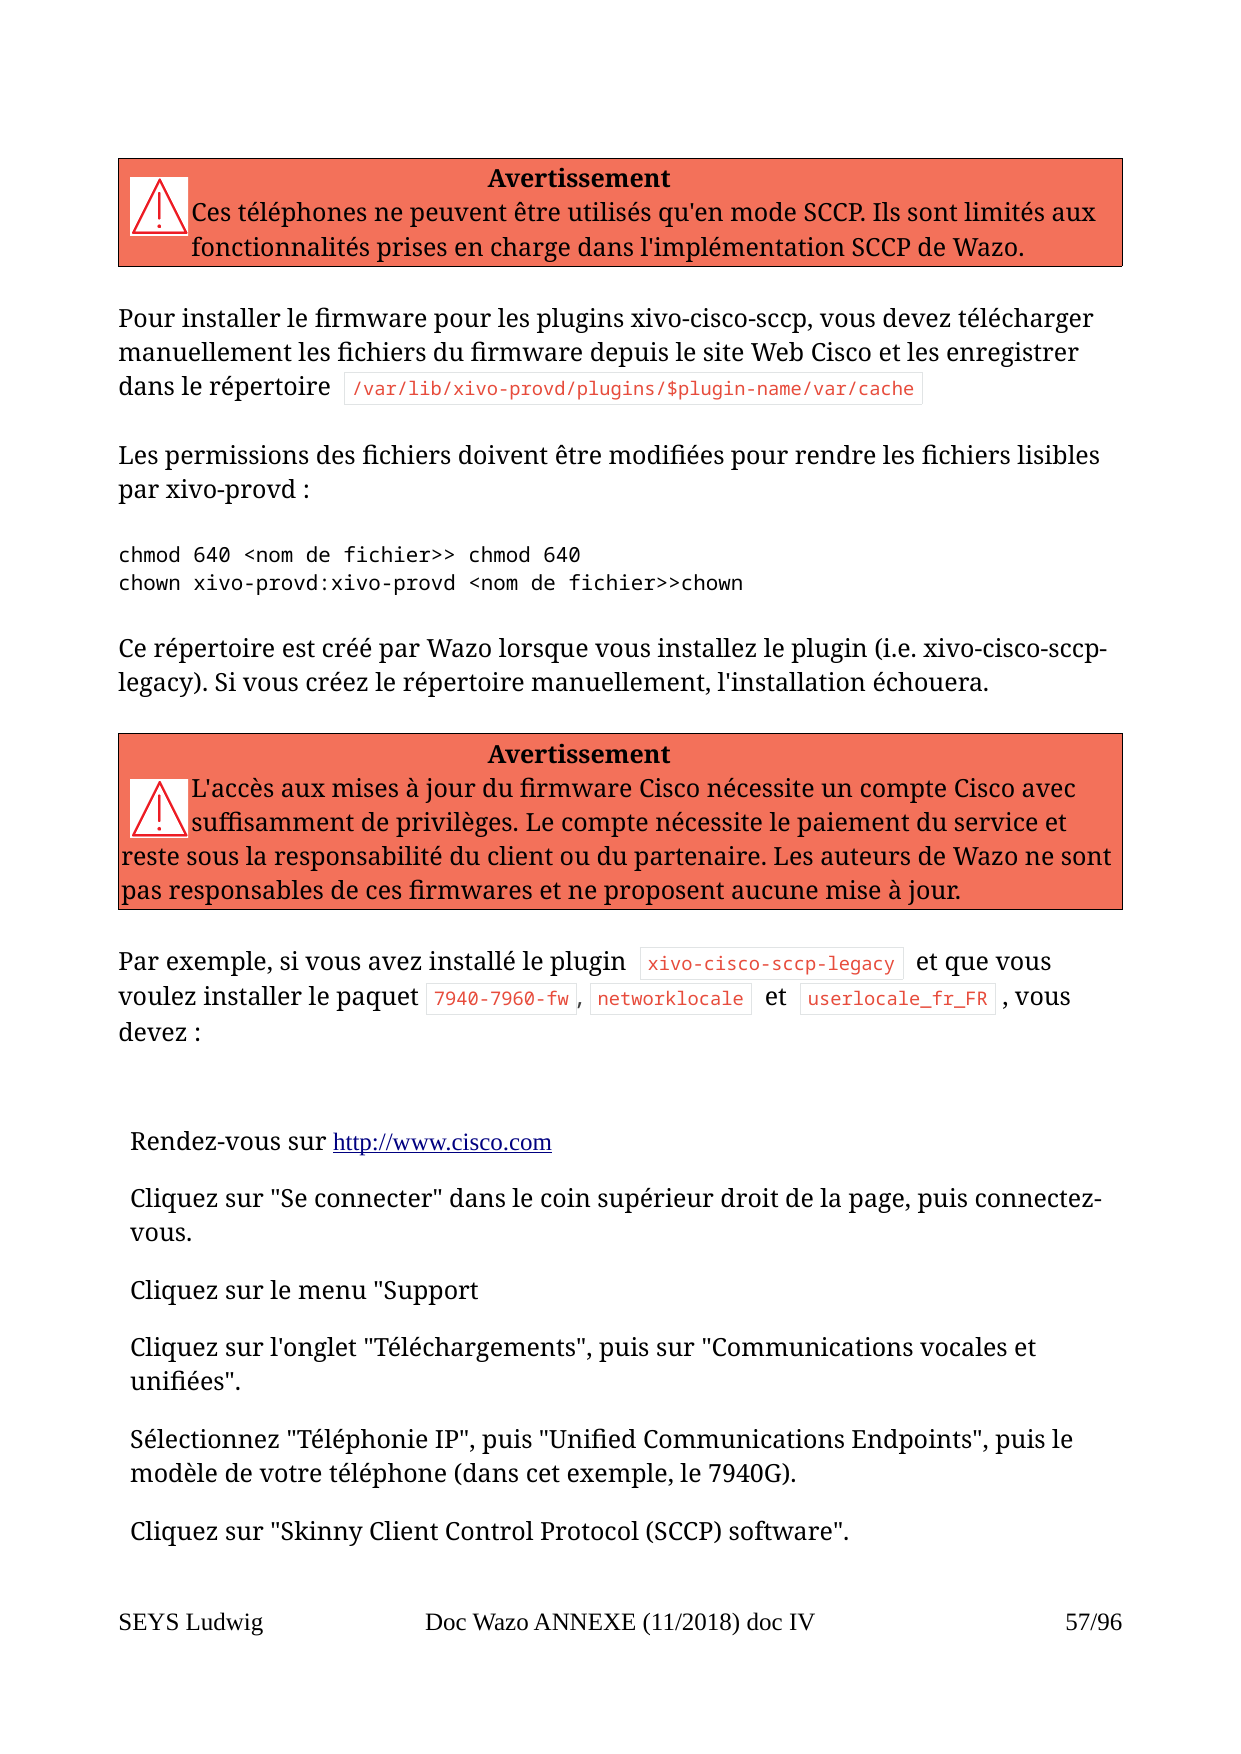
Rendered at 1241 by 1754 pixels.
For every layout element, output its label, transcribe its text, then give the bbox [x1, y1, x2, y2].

picture [130, 779, 189, 838]
text Ces téléphones ne peuvent être utilisés qu'en mode SCCP. Ils sont limités aux fonctionnalités prises en charge dans l'implémentation SCCP de Wazo. [119, 192, 1122, 266]
picture [130, 177, 189, 236]
text Avertissement [119, 159, 1122, 192]
text Avertissement L'accès aux mises à jour du firmware Cisco nécessite un compte Cisco avec suffisamment de privilèges. Le compte nécessite le paiement du service et reste sous la responsabilité du client ou du partenaire. Les auteurs de Wazo ne sont pas responsables de ces firmwares et ne proposent aucune mise à jour. [119, 734, 1122, 909]
table_cell Cliquez sur l'onglet "Téléchargements", puis sur "Communications vocales et unifiées". [118, 1318, 1122, 1410]
table_cell Cliquez sur "Se connecter" dans le coin supérieur droit de la page, puis connectez-vous. [118, 1169, 1122, 1261]
text Pour installer le firmware pour les plugins xivo-cisco-sccp, vous devez télécharger manuellement les fichiers du firmware depuis le site Web Cisco et les enregistrer dans le répertoire /var/lib/xivo-provd/plugins/$plugin-name/var/cache Les permissions des fichiers doivent être modifiées pour rendre les fichiers lisibles par xivo-provd : chmod 640 <nom de fichier>> chmod 640 chown xivo-provd:xivo-provd <nom de fichier>>chown [118, 300, 1122, 597]
table_cell Cliquez sur le menu "Support [118, 1261, 1122, 1318]
table_header Rendez-vous sur http://www.cisco.com [118, 1111, 1122, 1169]
table_cell Sélectionnez "Téléphonie IP", puis "Unified Communications Endpoints", puis le modèle de votre téléphone (dans cet exemple, le 7940G). [118, 1410, 1122, 1502]
table_cell Cliquez sur "Skinny Client Control Protocol (SCCP) software". [118, 1502, 1122, 1559]
text Ce répertoire est créé par Wazo lorsque vous installez le plugin (i.e. xivo-cisco-sccp-legacy). Si vous créez le répertoire manuellement, l'installation échouera. [118, 597, 1122, 733]
text Par exemple, si vous avez installé le plugin xivo-cisco-sccp-legacy et que vous voulez installer le paquet 7940-7960-fw, networklocale et userlocale_fr_FR , vous devez : [118, 910, 1122, 1077]
